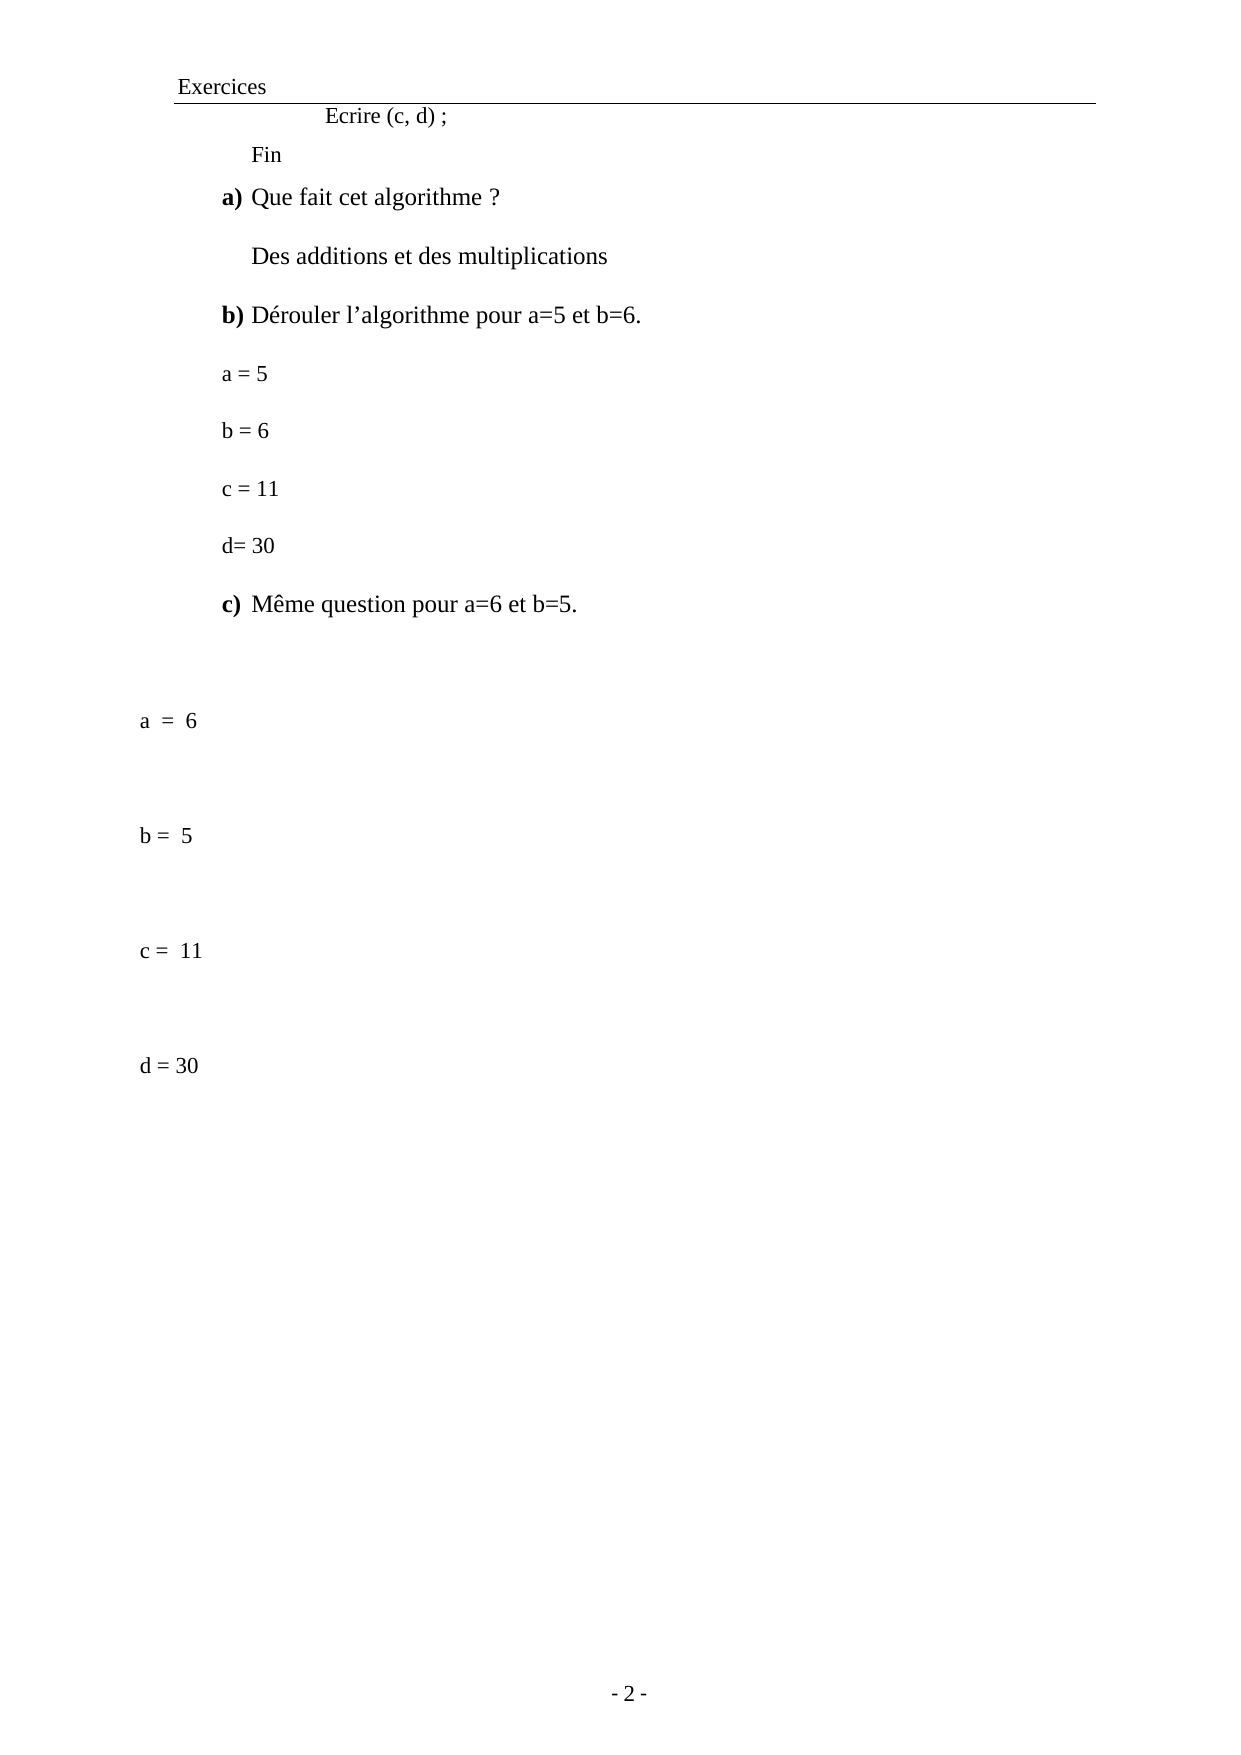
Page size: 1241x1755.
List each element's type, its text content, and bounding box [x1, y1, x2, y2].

text d = 30 [139, 1053, 1155, 1079]
text b = 6 [222, 417, 1155, 444]
text Ecrire (c, d) ; [325, 104, 456, 128]
text a = 6 [139, 707, 1155, 733]
text d= 30 [222, 532, 1155, 558]
list Des additions et des multiplications [251, 241, 1155, 270]
text c = 11 [222, 474, 1155, 501]
text a = 5 [222, 360, 1155, 387]
text c = 11 [139, 937, 1155, 964]
list Même question pour a=6 et b=5. [222, 589, 1155, 618]
text b = 5 [139, 822, 1155, 848]
list Dérouler l’algorithme pour a=5 et b=6. [222, 301, 1155, 329]
text Fin [251, 142, 1155, 168]
list Que fait cet algorithme ? [222, 182, 1155, 211]
